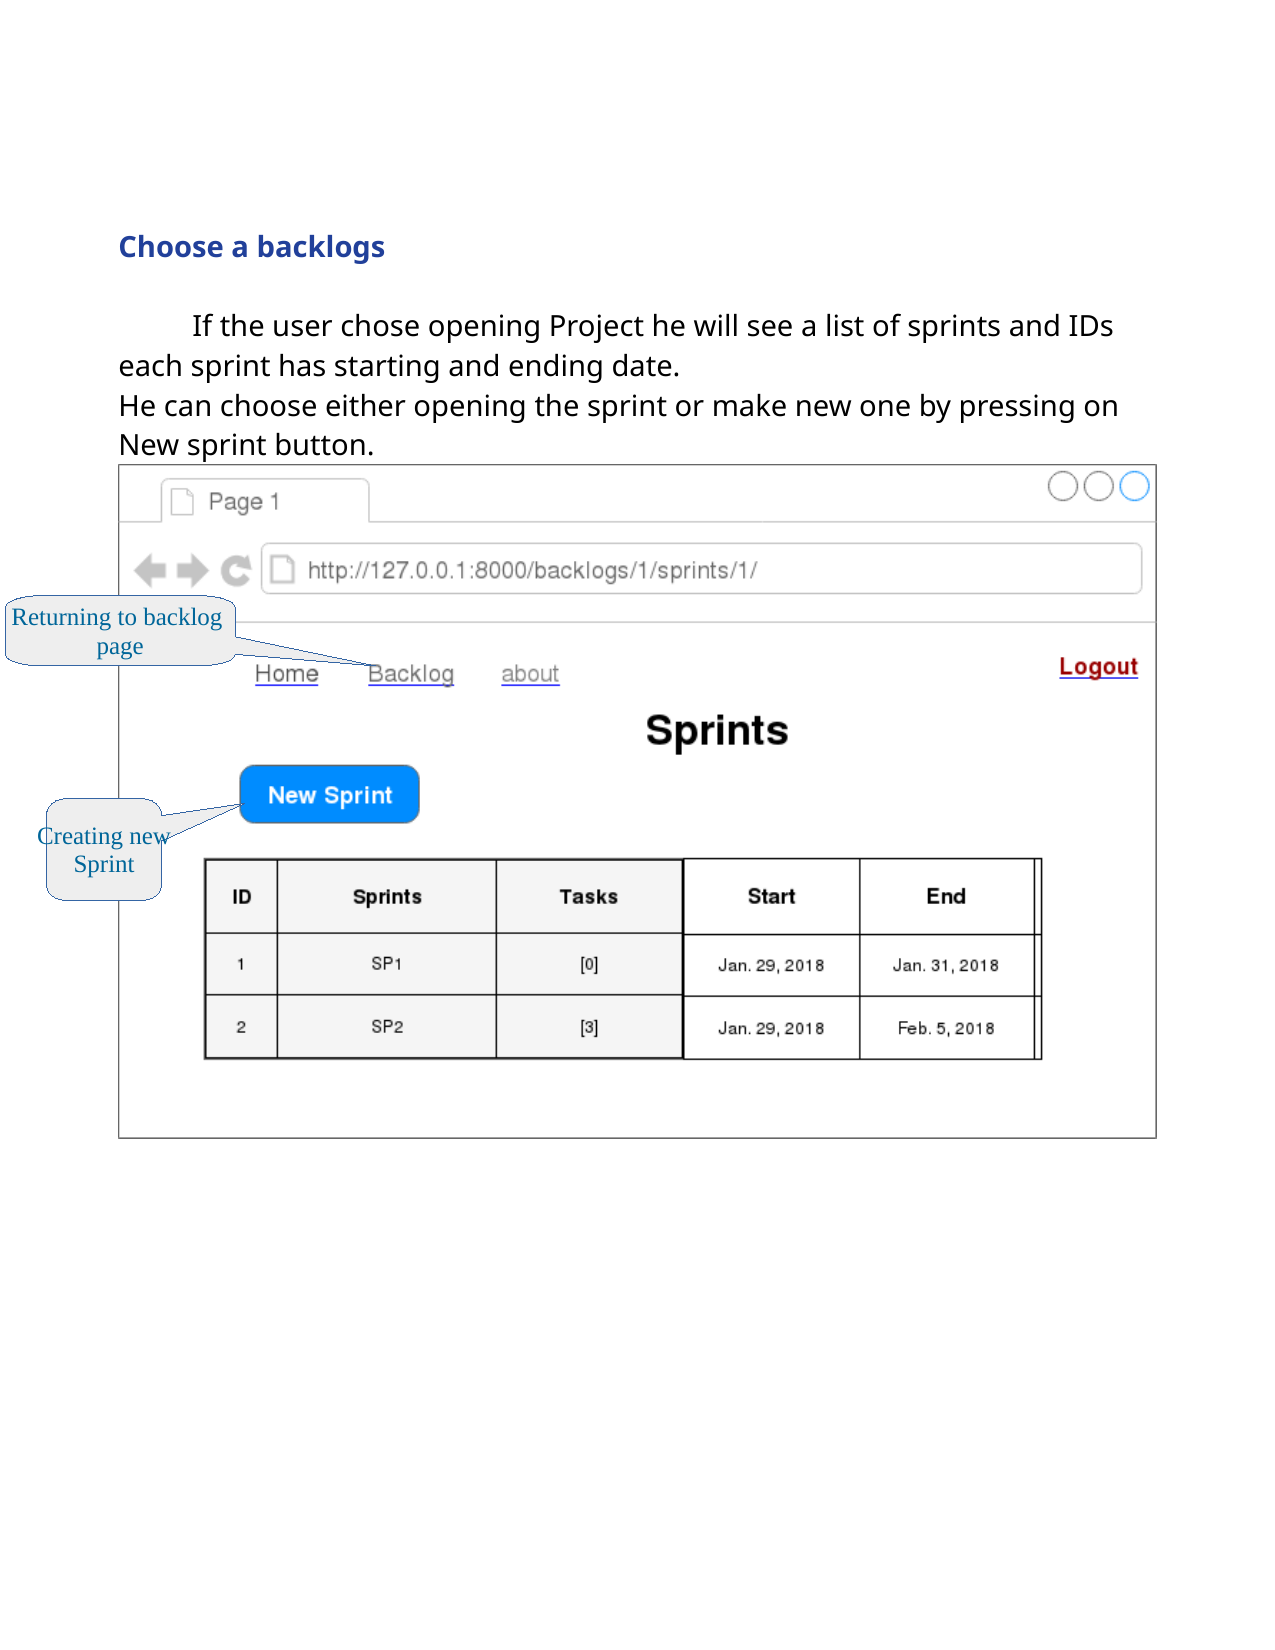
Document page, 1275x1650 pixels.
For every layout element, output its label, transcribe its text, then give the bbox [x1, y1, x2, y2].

text If the user chose opening Project he will see a list of sprints and IDs each sprint has starting and ending date. [118, 306, 1157, 385]
picture [118, 464, 1157, 1139]
text Choose a backlogs [118, 226, 1157, 266]
text He can choose either opening the sprint or make new one by pressing on New sprint button. [118, 385, 1157, 464]
